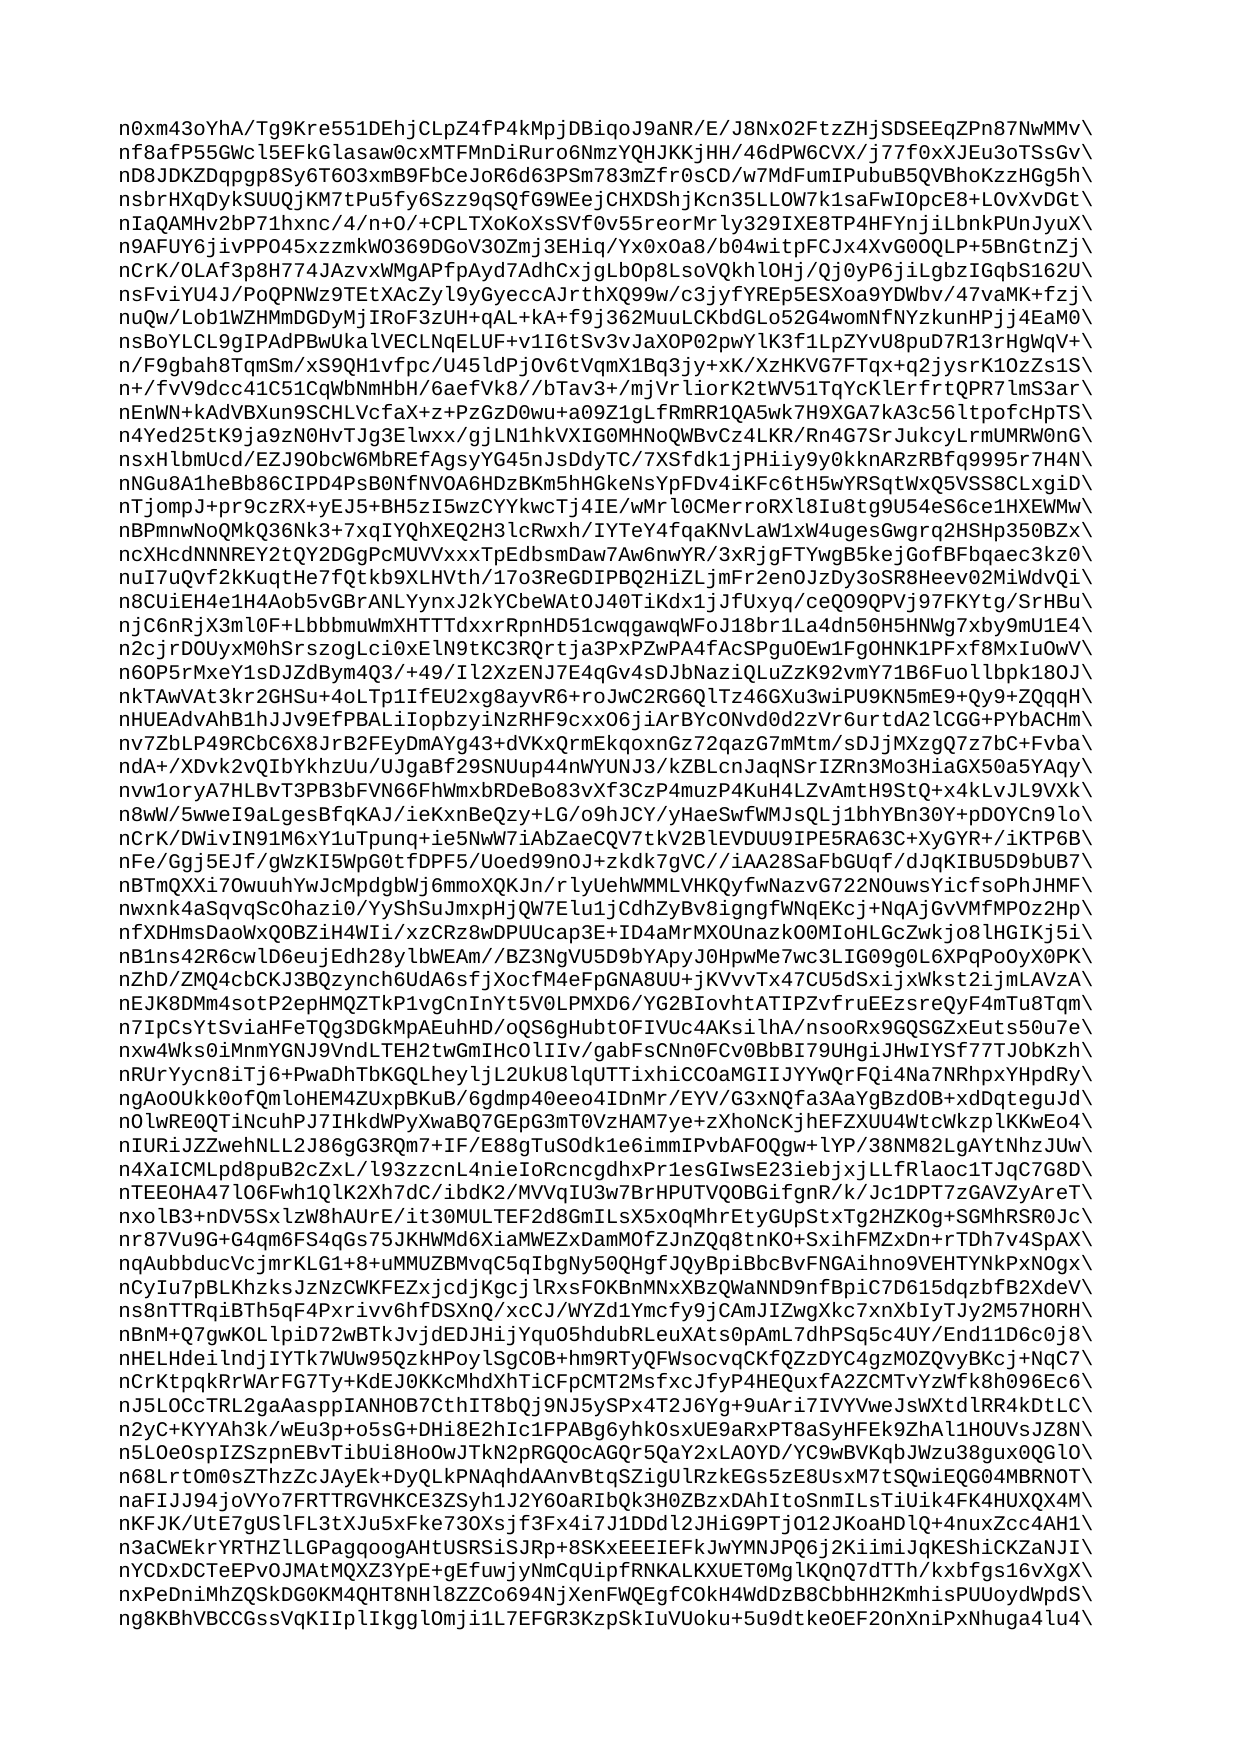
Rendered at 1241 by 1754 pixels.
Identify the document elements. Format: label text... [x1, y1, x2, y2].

text n0xm43oYhA/Tg9Kre551DEhjCLpZ4fP4kMpjDBiqoJ9aNR/E/J8NxO2FtzZHjSDSEEqZPn87NwMMv\nf8afP55GWcl5EFkGlasaw0cxMTFMnDiRuro6NmzYQHJKKjHH/46dPW6CVX/j77f0xXJEu3oTSsGv\nD8JDKZDqpgp8Sy6T6O3xmB9FbCeJoR6d63PSm783mZfr0sCD/w7MdFumIPubuB5QVBhoKzzHGg5h\nsbrHXqDykSUUQjKM7tPu5fy6Szz9qSQfG9WEejCHXDShjKcn35LLOW7k1saFwIOpcE8+LOvXvDGt\nIaQAMHv2bP71hxnc/4/n+O/+CPLTXoKoXsSVf0v55reorMrly329IXE8TP4HFYnjiLbnkPUnJyuX\n9AFUY6jivPPO45xzzmkWO369DGoV3OZmj3EHiq/Yx0xOa8/b04witpFCJx4XvG0OQLP+5BnGtnZj\nCrK/OLAf3p8H774JAzvxWMgAPfpAyd7AdhCxjgLbOp8LsoVQkhlOHj/Qj0yP6jiLgbzIGqbS162U\nsFviYU4J/PoQPNWz9TEtXAcZyl9yGyeccAJrthXQ99w/c3jyfYREp5ESXoa9YDWbv/47vaMK+fzj\nuQw/Lob1WZHMmDGDyMjIRoF3zUH+qAL+kA+f9j362MuuLCKbdGLo52G4womNfNYzkunHPjj4EaM0\nsBoYLCL9gIPAdPBwUkalVECLNqELUF+v1I6tSv3vJaXOP02pwYlK3f1LpZYvU8puD7R13rHgWqV+\n/F9gbah8TqmSm/xS9QH1vfpc/U45ldPjOv6tVqmX1Bq3jy+xK/XzHKVG7FTqx+q2jysrK1OzZs1S\n+/fvV9dcc41C51CqWbNmHbH/6aefVk8//bTav3+/mjVrliorK2tWV51TqYcKlErfrtQPR7lmS3ar\nEnWN+kAdVBXun9SCHLVcfaX+z+PzGzD0wu+a09Z1gLfRmRR1QA5wk7H9XGA7kA3c56ltpofcHpTS\n4Yed25tK9ja9zN0HvTJg3Elwxx/gjLN1hkVXIG0MHNoQWBvCz4LKR/Rn4G7SrJukcyLrmUMRW0nG\nsxHlbmUcd/EZJ9ObcW6MbREfAgsyYG45nJsDdyTC/7XSfdk1jPHiiy9y0kknARzRBfq9995r7H4N\nNGu8A1heBb86CIPD4PsB0NfNVOA6HDzBKm5hHGkeNsYpFDv4iKFc6tH5wYRSqtWxQ5VSS8CLxgiD\nTjompJ+pr9czRX+yEJ5+BH5zI5wzCYYkwcTj4IE/wMrl0CMerroRXl8Iu8tg9U54eS6ce1HXEWMw\nBPmnwNoQMkQ36Nk3+7xqIYQhXEQ2H3lcRwxh/IYTeY4fqaKNvLaW1xW4ugesGwgrq2HSHp350BZx\ncXHcdNNNREY2tQY2DGgPcMUVVxxxTpEdbsmDaw7Aw6nwYR/3xRjgFTYwgB5kejGofBFbqaec3kz0\nuI7uQvf2kKuqtHe7fQtkb9XLHVth/17o3ReGDIPBQ2HiZLjmFr2enOJzDy3oSR8Heev02MiWdvQi\n8CUiEH4e1H4Aob5vGBrANLYynxJ2kYCbeWAtOJ40TiKdx1jJfUxyq/ceQO9QPVj97FKYtg/SrHBu\njC6nRjX3ml0F+LbbbmuWmXHTTTdxxrRpnHD51cwqgawqWFoJ18br1La4dn50H5HNWg7xby9mU1E4\n2cjrDOUyxM0hSrszogLci0xElN9tKC3RQrtja3PxPZwPA4fAcSPguOEw1FgOHNK1PFxf8MxIuOwV\n6OP5rMxeY1sDJZdBym4Q3/+49/Il2XzENJ7E4qGv4sDJbNaziQLuZzK92vmY71B6Fuollbpk18OJ\nkTAwVAt3kr2GHSu+4oLTp1IfEU2xg8ayvR6+roJwC2RG6QlTz46GXu3wiPU9KN5mE9+Qy9+ZQqqH\nHUEAdvAhB1hJJv9EfPBALiIopbzyiNzRHF9cxxO6jiArBYcONvd0d2zVr6urtdA2lCGG+PYbACHm\nv7ZbLP49RCbC6X8JrB2FEyDmAYg43+dVKxQrmEkqoxnGz72qazG7mMtm/sDJjMXzgQ7z7bC+Fvba\ndA+/XDvk2vQIbYkhzUu/UJgaBf29SNUup44nWYUNJ3/kZBLcnJaqNSrIZRn3Mo3HiaGX50a5YAqy\nvw1oryA7HLBvT3PB3bFVN66FhWmxbRDeBo83vXf3CzP4muzP4KuH4LZvAmtH9StQ+x4kLvJL9VXk\n8wW/5wweI9aLgesBfqKAJ/ieKxnBeQzy+LG/o9hJCY/yHaeSwfWMJsQLj1bhYBn30Y+pDOYCn9lo\nCrK/DWivIN91M6xY1uTpunq+ie5NwW7iAbZaeCQV7tkV2BlEVDUU9IPE5RA63C+XyGYR+/iKTP6B\nFe/Ggj5EJf/gWzKI5WpG0tfDPF5/Uoed99nOJ+zkdk7gVC//iAA28SaFbGUqf/dJqKIBU5D9bUB7\nBTmQXXi7OwuuhYwJcMpdgbWj6mmoXQKJn/rlyUehWMMLVHKQyfwNazvG722NOuwsYicfsoPhJHMF\nwxnk4aSqvqScOhazi0/YyShSuJmxpHjQW7Elu1jCdhZyBv8igngfWNqEKcj+NqAjGvVMfMPOz2Hp\nfXDHmsDaoWxQOBZiH4WIi/xzCRz8wDPUUcap3E+ID4aMrMXOUnazkO0MIoHLGcZwkjo8lHGIKj5i\nB1ns42R6cwlD6eujEdh28ylbWEAm//BZ3NgVU5D9bYApyJ0HpwMe7wc3LIG09g0L6XPqPoOyX0PK\nZhD/ZMQ4cbCKJ3BQzynch6UdA6sfjXocfM4eFpGNA8UU+jKVvvTx47CU5dSxijxWkst2ijmLAVzA\nEJK8DMm4sotP2epHMQZTkP1vgCnInYt5V0LPMXD6/YG2BIovhtATIPZvfruEEzsreQyF4mTu8Tqm\n7IpCsYtSviaHFeTQg3DGkMpAEuhHD/oQS6gHubtOFIVUc4AKsilhA/nsooRx9GQSGZxEuts50u7e\nxw4Wks0iMnmYGNJ9VndLTEH2twGmIHcOlIIv/gabFsCNn0FCv0BbBI79UHgiJHwIYSf77TJObKzh\nRUrYycn8iTj6+PwaDhTbKGQLheyljL2UkU8lqUTTixhiCCOaMGIIJYYwQrFQi4Na7NRhpxYHpdRy\ngAoOUkk0ofQmloHEM4ZUxpBKuB/6gdmp40eeo4IDnMr/EYV/G3xNQfa3AaYgBzdOB+xdDqteguJd\nOlwRE0QTiNcuhPJ7IHkdWPyXwaBQ7GEpG3mT0VzHAM7ye+zXhoNcKjhEFZXUU4WtcWkzplKKwEo4\nIURiJZZwehNLL2J86gG3RQm7+IF/E88gTuSOdk1e6immIPvbAFOQgw+lYP/38NM82LgAYtNhzJUw\n4XaICMLpd8puB2cZxL/l93zzcnL4nieIoRcncgdhxPr1esGIwsE23iebjxjLLfRlaoc1TJqC7G8D\nTEEOHA47lO6Fwh1QlK2Xh7dC/ibdK2/MVVqIU3w7BrHPUTVQOBGifgnR/k/Jc1DPT7zGAVZyAreT\nxolB3+nDV5SxlzW8hAUrE/it30MULTEF2d8GmILsX5xOqMhrEtyGUpStxTg2HZKOg+SGMhRSR0Jc\nr87Vu9G+G4qm6FS4qGs75JKHWMd6XiaMWEZxDamMOfZJnZQq8tnKO+SxihFMZxDn+rTDh7v4SpAX\nqAubbducVcjmrKLG1+8+uMMUZBMvqC5qIbgNy50QHgfJQyBpiBbcBvFNGAihno9VEHTYNkPxNOgx\nCyIu7pBLKhzksJzNzCWKFEZxjcdjKgcjlRxsFOKBnMNxXBzQWaNND9nfBpiC7D615dqzbfB2XdeV\ns8nTTRqiBTh5qF4Pxrivv6hfDSXnQ/xcCJ/WYZd1Ymcfy9jCAmJIZwgXkc7xnXbIyTJy2M57HORH\nBnM+Q7gwKOLlpiD72wBTkJvjdEDJHijYquO5hdubRLeuXAts0pAmL7dhPSq5c4UY/End11D6c0j8\nHELHdeilndjIYTk7WUw95QzkHPoylSgCOB+hm9RTyQFWsocvqCKfQZzDYC4gzMOZQvyBKcj+NqC7\nCrKtpqkRrWArFG7Ty+KdEJ0KKcMhdXhTiCFpCMT2MsfxcJfyP4HEQuxfA2ZCMTvYzWfk8h096Ec6\nJ5LOCcTRL2gaAasppIANHOB7CthIT8bQj9NJ5ySPx4T2J6Yg+9uAri7IVYVweJsWXtdlRR4kDtLC\n2yC+KYYAh3k/wEu3p+o5sG+DHi8E2hIc1FPABg6yhkOsxUE9aRxPT8aSyHFEk9ZhAl1HOUVsJZ8N\n5LOeOspIZSzpnEBvTibUi8HoOwJTkN2pRGQOcAGQr5QaY2xLAOYD/YC9wBVKqbJWzu38gux0QGlO\n68LrtOm0sZThzZcJAyEk+DyQLkPNAqhdAAnvBtqSZigUlRzkEGs5zE8UsxM7tSQwiEQG04MBRNOT\naFIJJ94joVYo7FRTTRGVHKCE3ZSyh1J2Y6OaRIbQk3H0ZBzxDAhItoSnmILsTiUik4FK4HUXQX4M\nKFJK/UtE7gUSlFL3tXJu5xFke73OXsjf3Fx4i7J1DDdl2JHiG9PTjO12JKoaHDlQ+4nuxZcc4AH1\n3aCWEkrYRTHZlLGPagqoogAHtUSRSiSJRp+8SKxEEEIEFkJwYMNJPQ6j2KiimiJqKEShiCKZaNJI\nYCDxDCTeEPvOJMAtMQXZ3YpE+gEfuwjyNmCqUipfRNKALKXUET0MglKQnQ7dTTh/kxbfgs16vXgX\nxPeDniMhZQSkDG0KM4QHT8NHl8ZZCo694NjXenFWQEgfCOkH4WdDzB8CbbHH2KmhisPUUoydWpdS\ng8KBhVBCCGssVqKIIplIkgglOmji1L7EFGR3KzpSkIuVUoku+5u9dtkeOEF2OnXniPxNhuga4lu4\ [118, 118, 1122, 1631]
